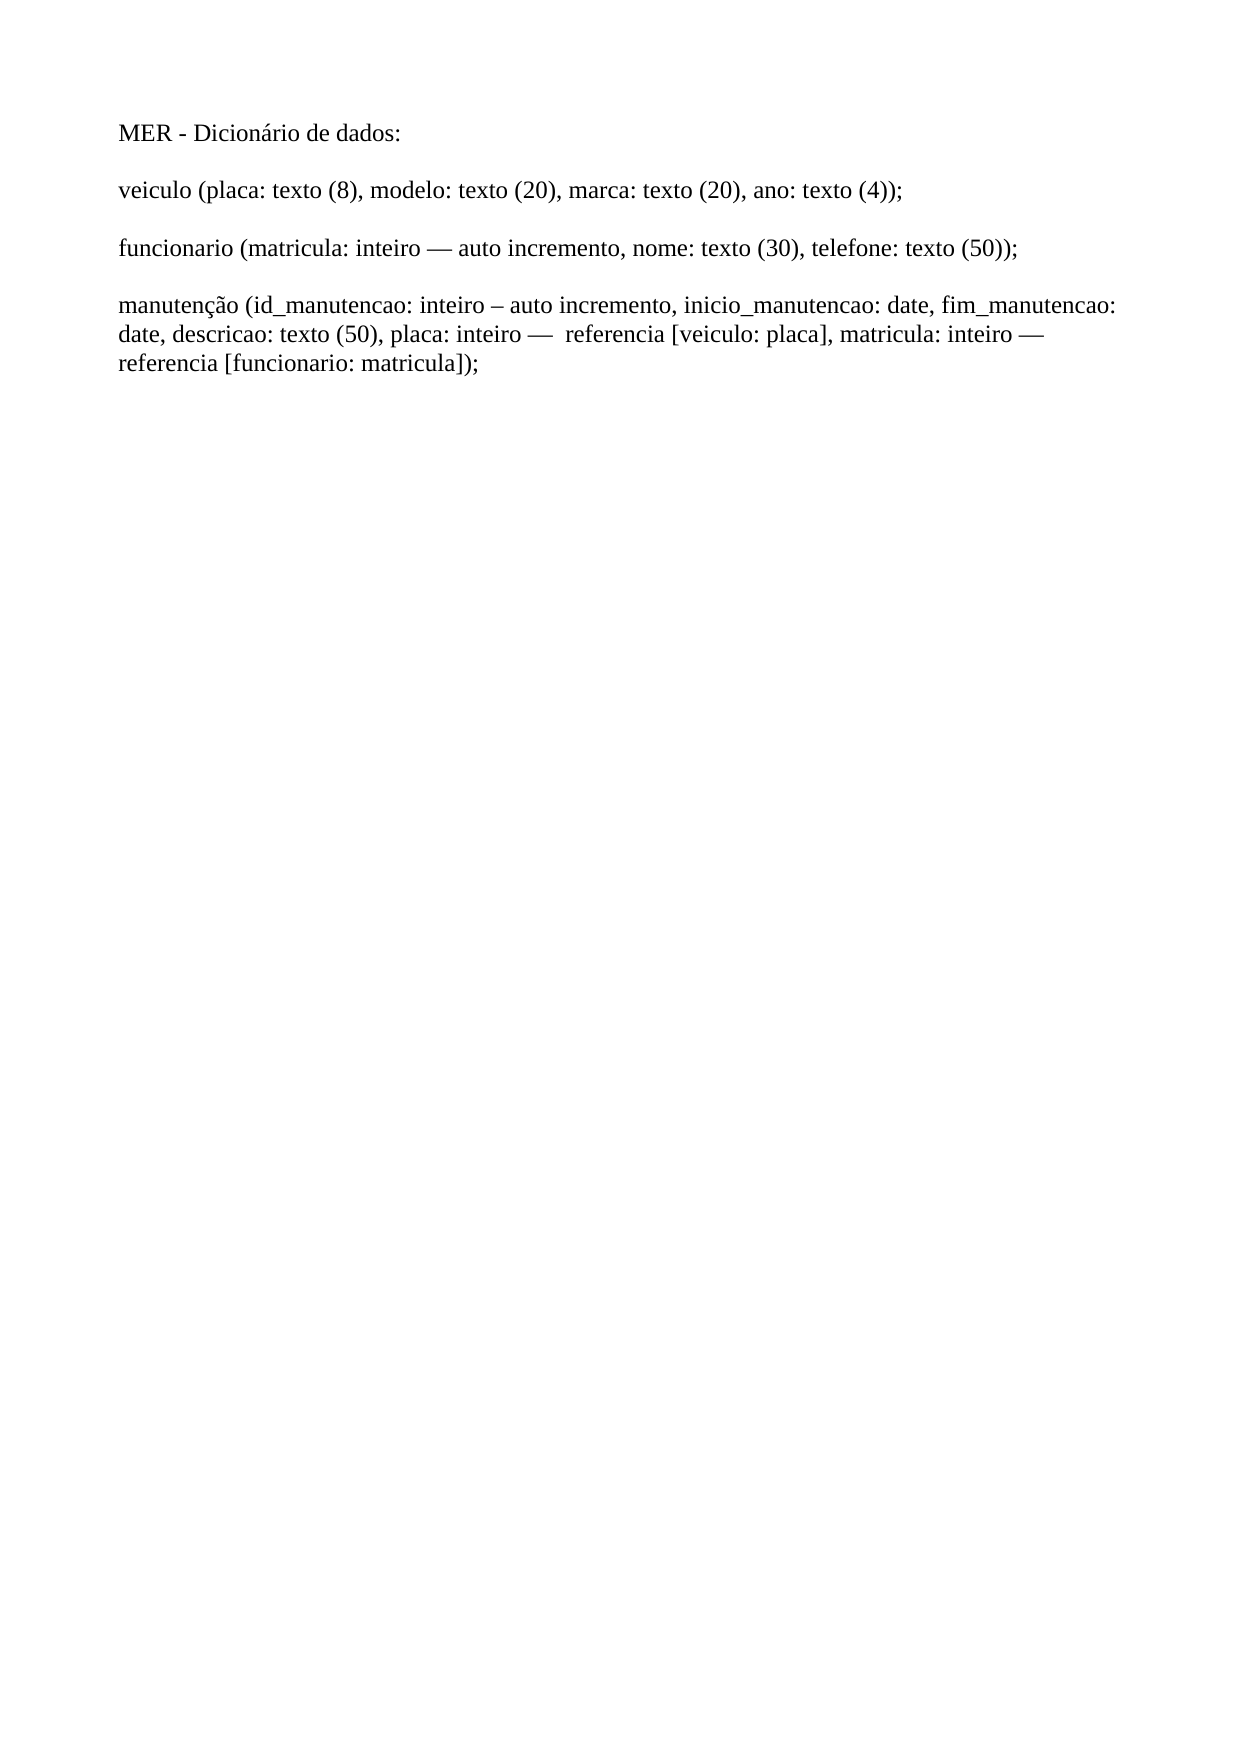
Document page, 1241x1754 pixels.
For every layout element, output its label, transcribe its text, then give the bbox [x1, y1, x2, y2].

text manutenção (id_manutencao: inteiro – auto incremento, inicio_manutencao: date, fim_manutencao: date, descricao: texto (50), placa: inteiro — referencia [veiculo: placa], matricula: inteiro — referencia [funcionario: matricula]); [118, 291, 1122, 377]
text MER - Dicionário de dados: [118, 118, 1122, 147]
text funcionario (matricula: inteiro — auto incremento, nome: texto (30), telefone: texto (50)); [118, 233, 1122, 262]
text veiculo (placa: texto (8), modelo: texto (20), marca: texto (20), ano: texto (4)); [118, 176, 1122, 204]
